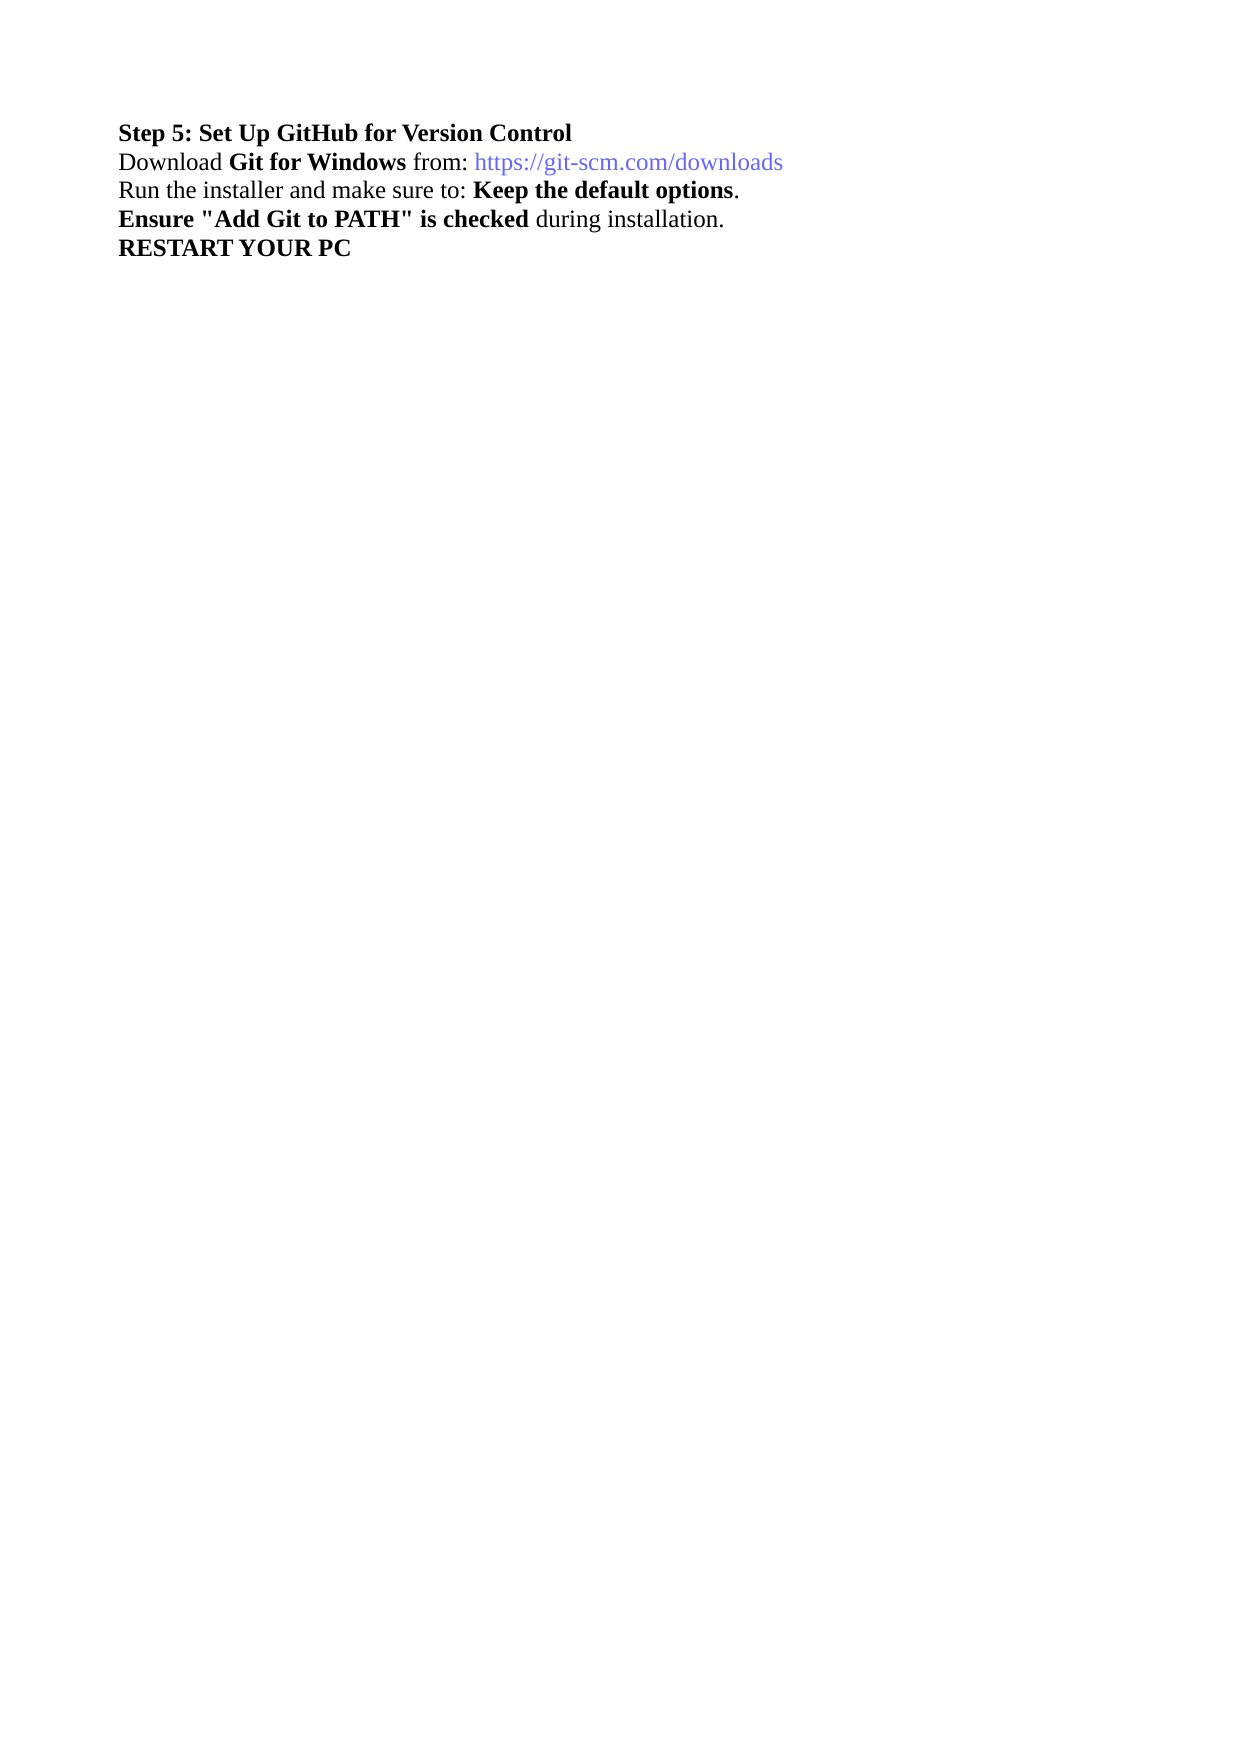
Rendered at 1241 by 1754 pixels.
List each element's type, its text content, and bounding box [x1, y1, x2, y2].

text RESTART YOUR PC [118, 233, 1122, 262]
text Run the installer and make sure to: Keep the default options. [118, 176, 1122, 204]
text Download Git for Windows from: https://git-scm.com/downloads [118, 147, 1122, 176]
text Ensure "Add Git to PATH" is checked during installation. [118, 204, 1122, 233]
text Step 5: Set Up GitHub for Version Control [118, 118, 1122, 147]
